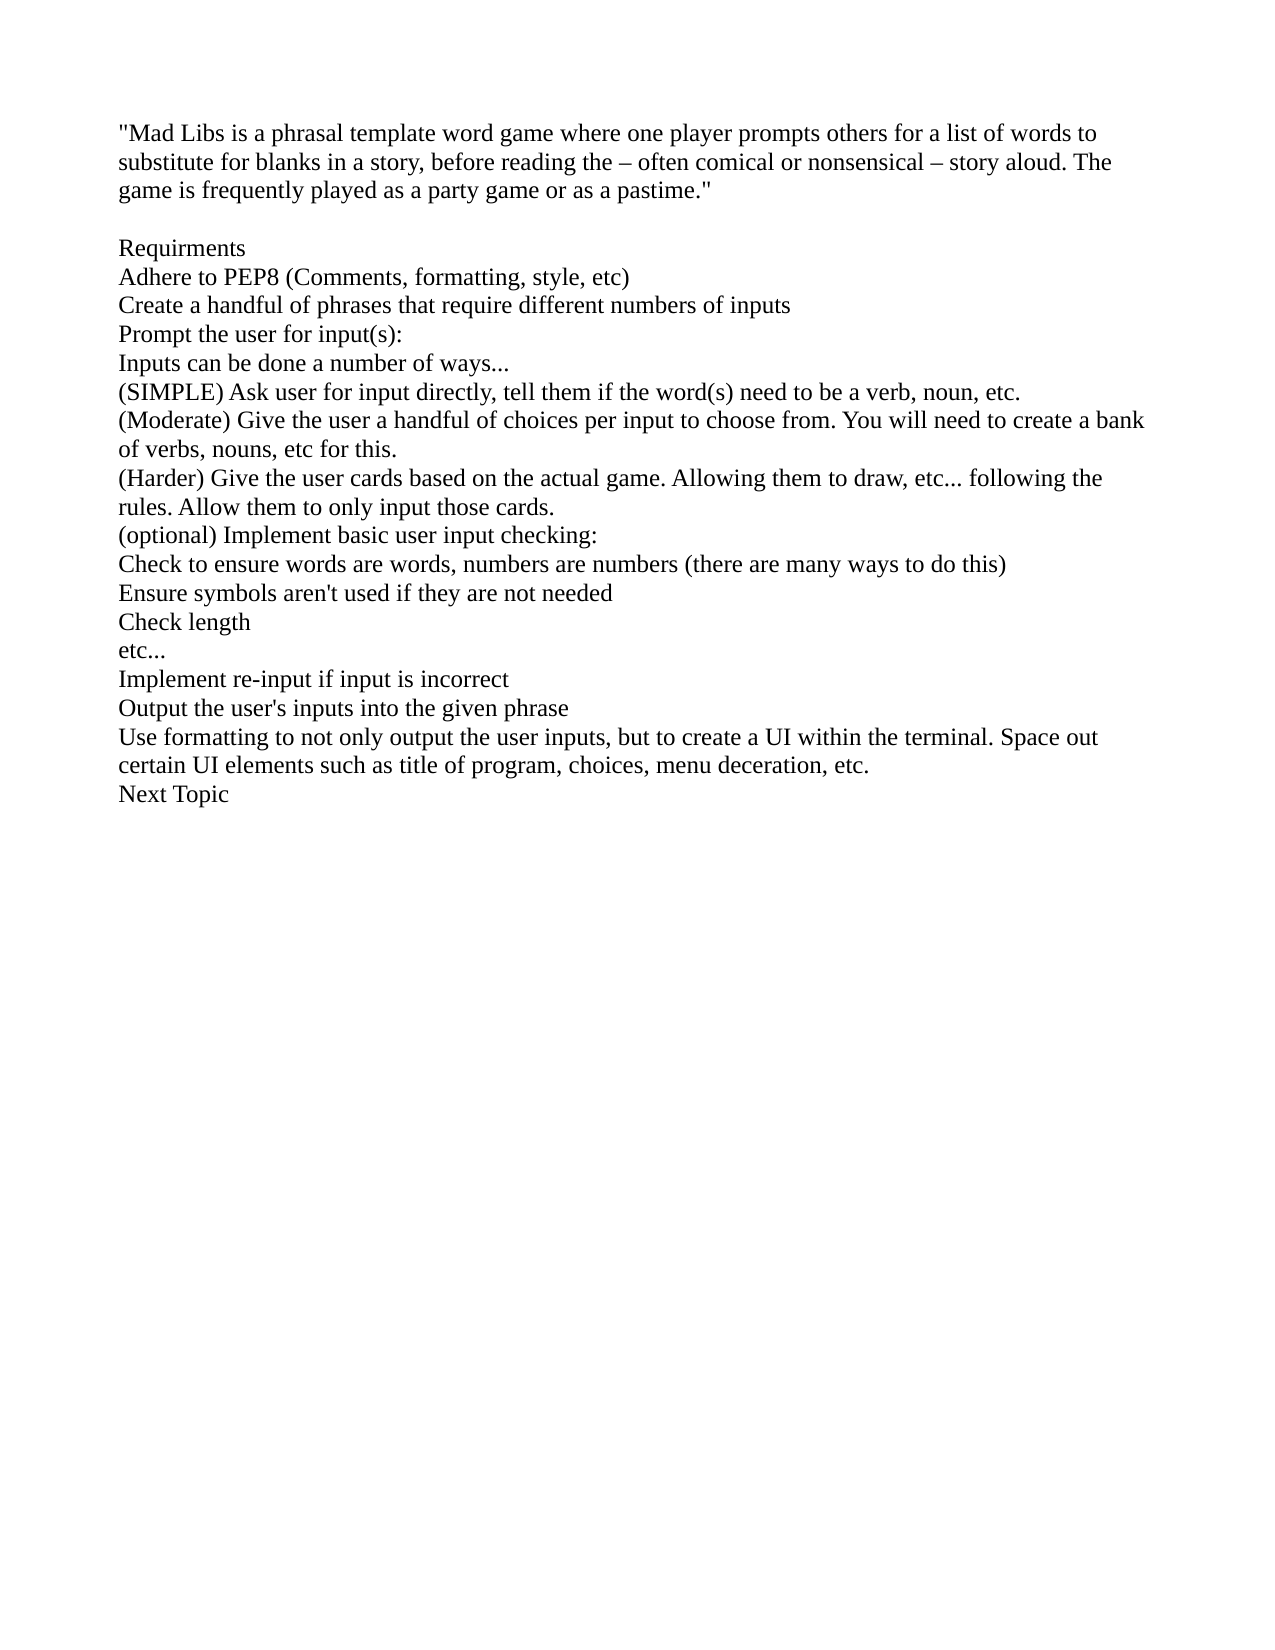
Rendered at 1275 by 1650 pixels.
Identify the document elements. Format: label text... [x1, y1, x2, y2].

text Check to ensure words are words, numbers are numbers (there are many ways to do this) [118, 549, 1157, 578]
text (Moderate) Give the user a handful of choices per input to choose from. You will need to create a bank of verbs, nouns, etc for this. [118, 406, 1157, 463]
text etc... [118, 636, 1157, 664]
text Inputs can be done a number of ways... [118, 348, 1157, 377]
text (optional) Implement basic user input checking: [118, 521, 1157, 549]
text Ensure symbols aren't used if they are not needed [118, 578, 1157, 607]
text Create a handful of phrases that require different numbers of inputs [118, 291, 1157, 319]
text Adhere to PEP8 (Comments, formatting, style, etc) [118, 262, 1157, 291]
text Use formatting to not only output the user inputs, but to create a UI within the terminal. Space out certain UI elements such as title of program, choices, menu deceration, etc. [118, 722, 1157, 779]
text Prompt the user for input(s): [118, 319, 1157, 348]
text "Mad Libs is a phrasal template word game where one player prompts others for a list of words to substitute for blanks in a story, before reading the – often comical or nonsensical – story aloud. The game is frequently played as a party game or as a pastime." [118, 118, 1157, 204]
text (Harder) Give the user cards based on the actual game. Allowing them to draw, etc... following the rules. Allow them to only input those cards. [118, 463, 1157, 521]
text Implement re-input if input is incorrect [118, 664, 1157, 693]
text (SIMPLE) Ask user for input directly, tell them if the word(s) need to be a verb, noun, etc. [118, 377, 1157, 406]
text Next Topic [118, 779, 1157, 808]
text Requirments [118, 233, 1157, 262]
text Check length [118, 607, 1157, 636]
text Output the user's inputs into the given phrase [118, 693, 1157, 722]
